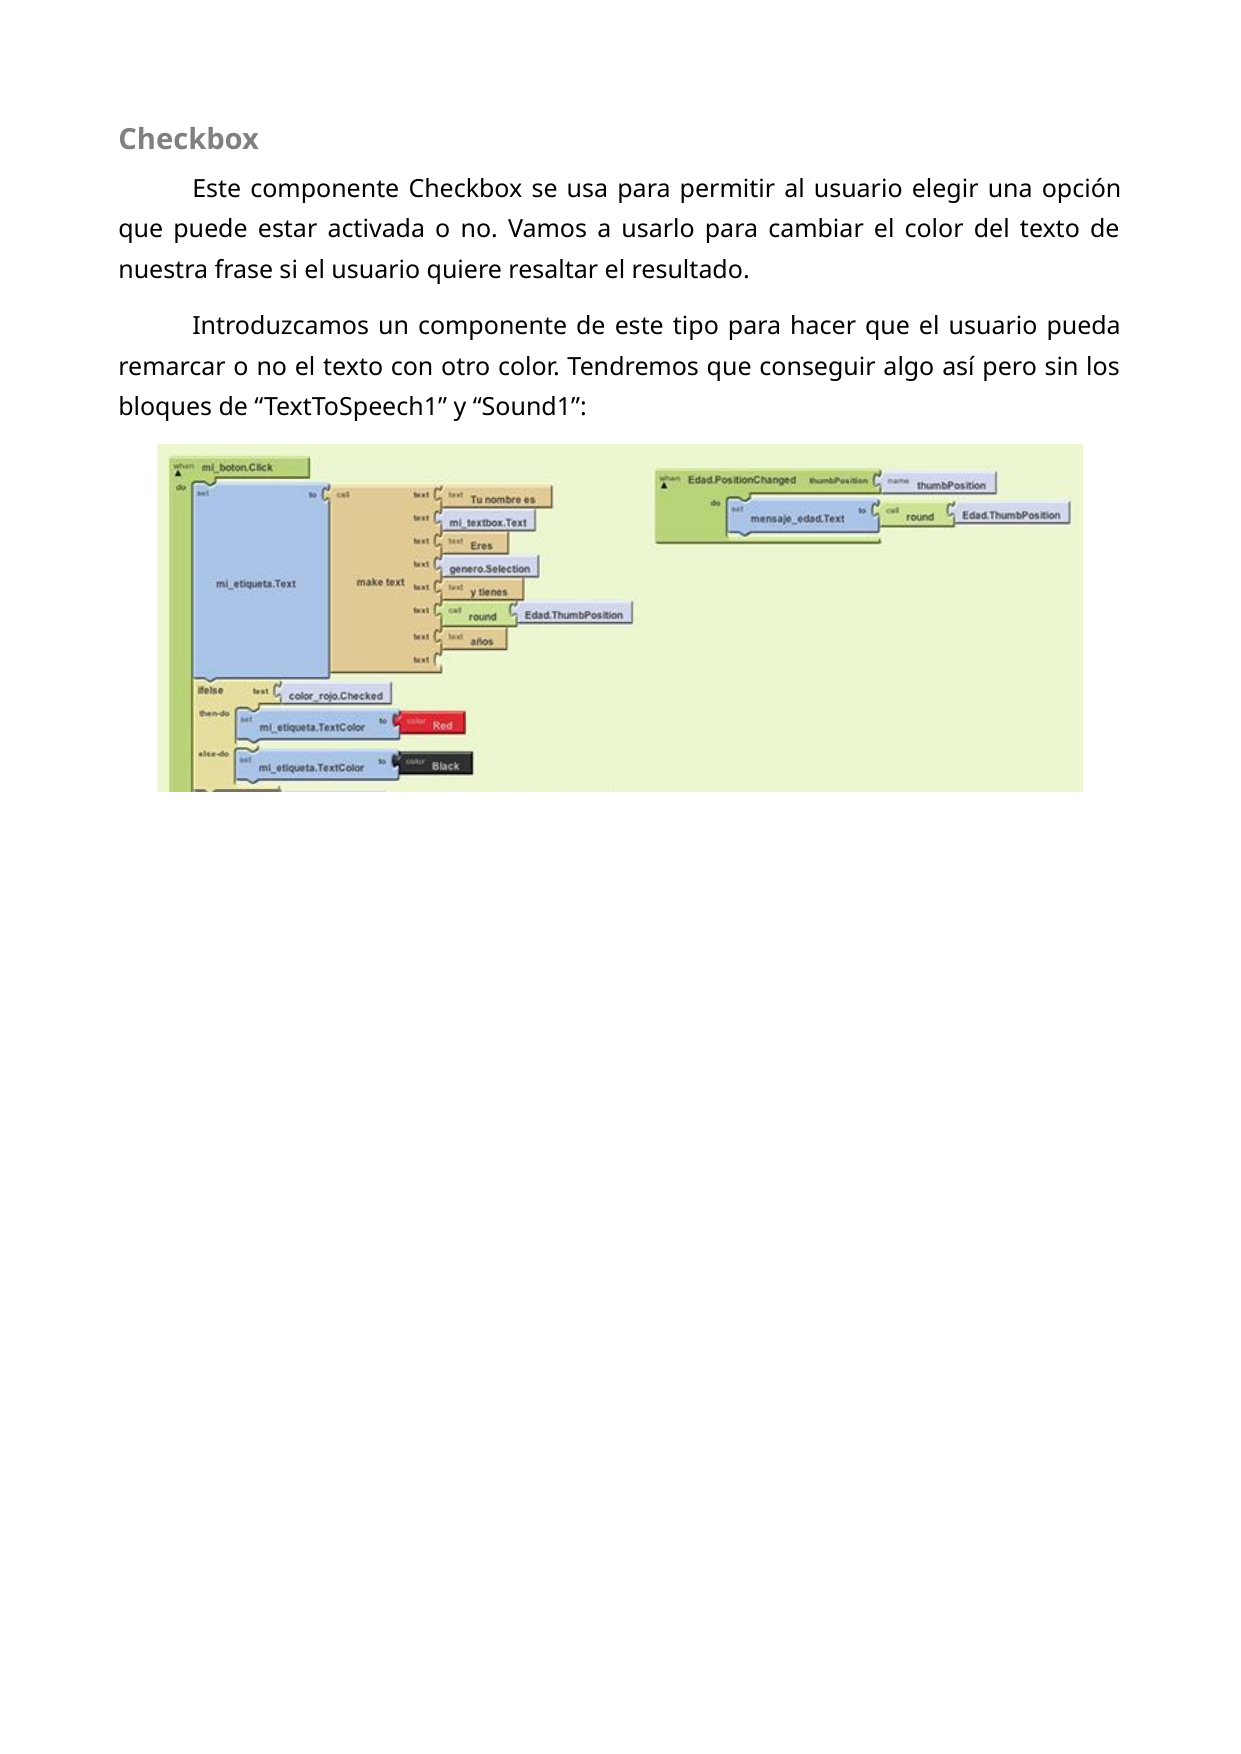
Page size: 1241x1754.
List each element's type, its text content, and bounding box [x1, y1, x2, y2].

text Introduzcamos un componente de este tipo para hacer que el usuario pueda remarcar o no el texto con otro color. Tendremos que conseguir algo así pero sin los bloques de “TextToSpeech1” y “Sound1”: [118, 307, 1122, 423]
picture [157, 444, 1083, 792]
subtitle Checkbox [118, 118, 1122, 158]
text Este componente Checkbox se usa para permitir al usuario elegir una opción que puede estar activada o no. Vamos a usarlo para cambiar el color del texto de nuestra frase si el usuario quiere resaltar el resultado. [118, 170, 1122, 286]
